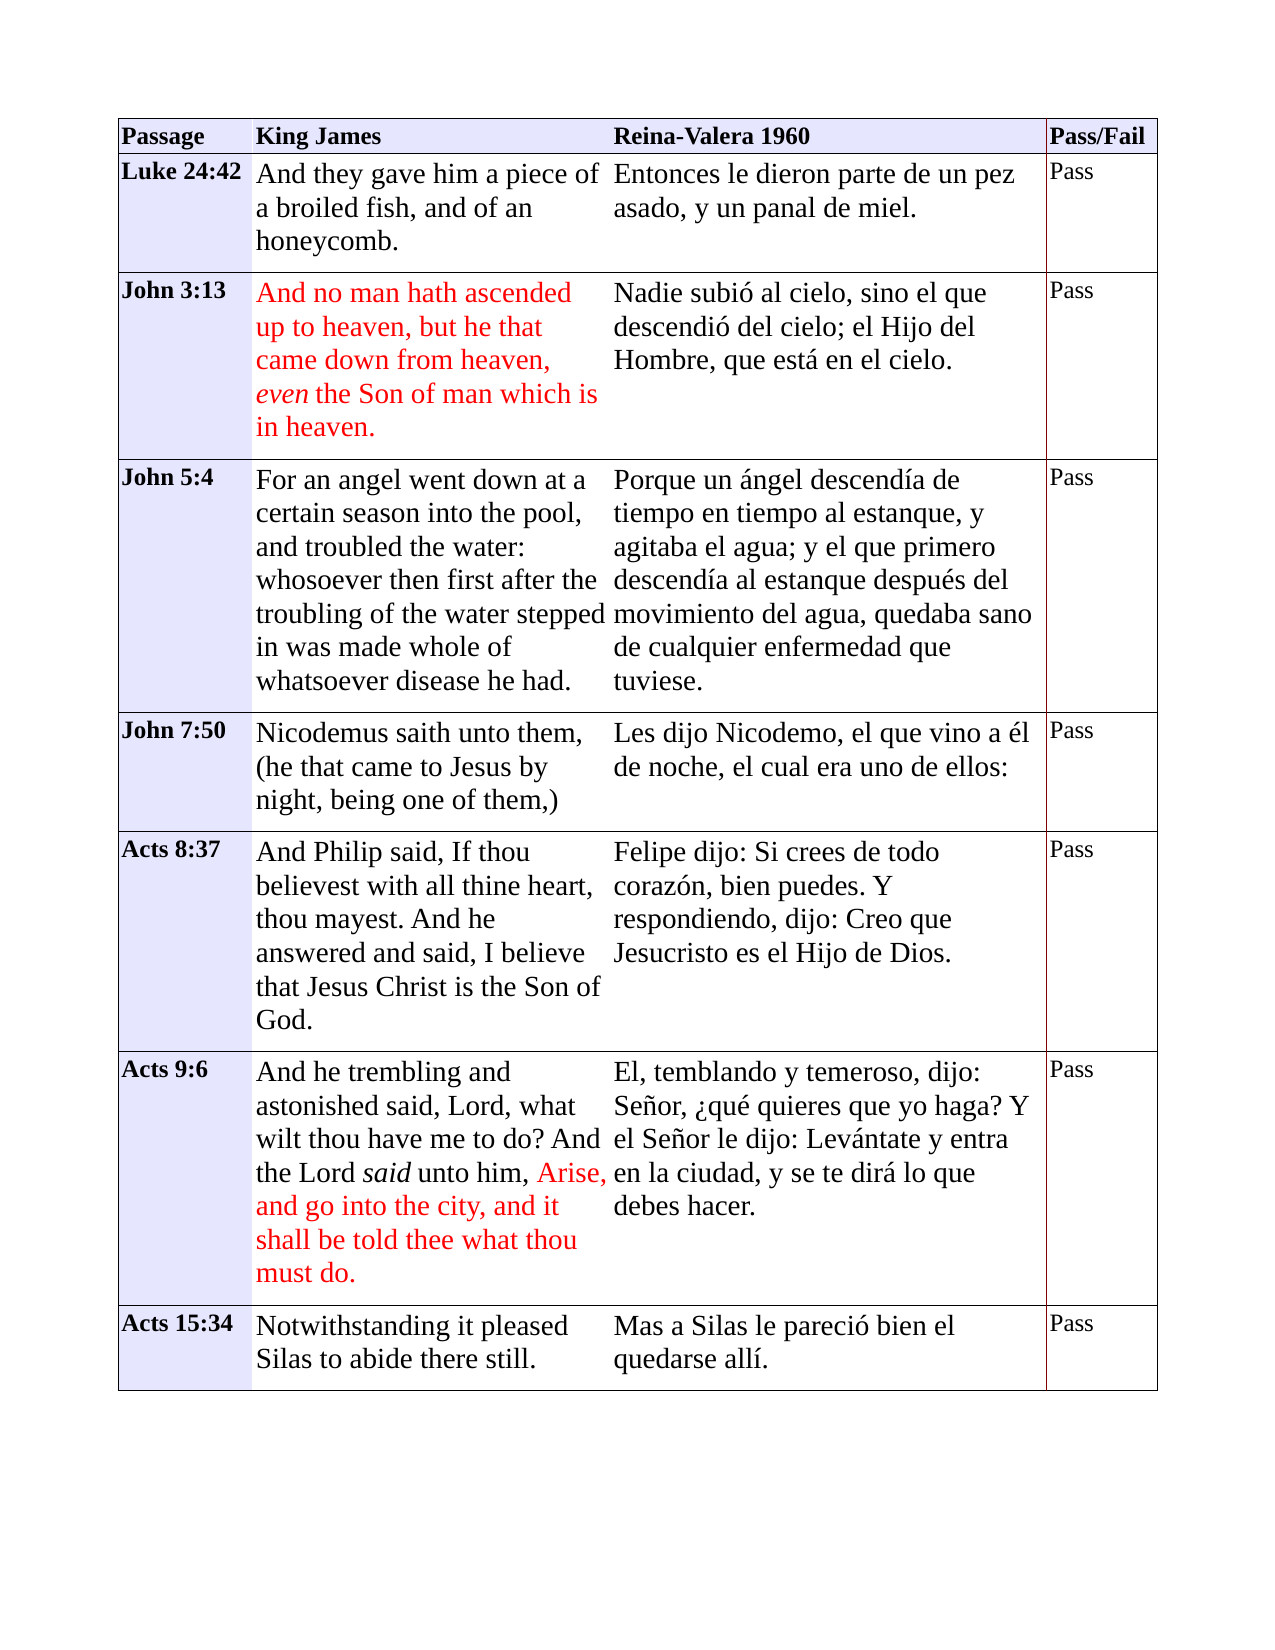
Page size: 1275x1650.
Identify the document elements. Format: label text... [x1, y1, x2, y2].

table_cell Pass [1047, 154, 1157, 272]
table_header Pass/Fail [1047, 119, 1157, 153]
table_cell Pass [1047, 713, 1157, 831]
table_cell Entonces le dieron parte de un pez asado, y un panal de miel. [610, 154, 1046, 272]
table_cell Nadie subió al cielo, sino el que descendió del cielo; el Hijo del Hombre, que está en el cielo. [610, 273, 1046, 459]
table_cell John 7:50 [119, 713, 252, 831]
table_cell And they gave him a piece of a broiled fish, and of an honeycomb. [253, 154, 610, 272]
table_cell Luke 24:42 [119, 154, 252, 272]
table_cell Felipe dijo: Si crees de todo corazón, bien puedes. Y respondiendo, dijo: Creo que Jesucristo es el Hijo de Dios. [610, 832, 1046, 1051]
table_header King James [253, 119, 610, 153]
table_cell Porque un ángel descendía de tiempo en tiempo al estanque, y agitaba el agua; y el que primero descendía al estanque después del movimiento del agua, quedaba sano de cualquier enfermedad que tuviese. [610, 460, 1046, 712]
table_cell El, temblando y temeroso, dijo: Señor, ¿qué quieres que yo haga? Y el Señor le dijo: Levántate y entra en la ciudad, y se te dirá lo que debes hacer. [610, 1052, 1046, 1305]
table_cell Pass [1047, 273, 1157, 459]
table_cell John 5:4 [119, 460, 252, 712]
table_cell Nicodemus saith unto them, (he that came to Jesus by night, being one of them,) [253, 713, 610, 831]
table_header Reina-Valera 1960 [610, 119, 1046, 153]
table_cell And Philip said, If thou believest with all thine heart, thou mayest. And he answered and said, I believe that Jesus Christ is the Son of God. [253, 832, 610, 1051]
table_cell Pass [1047, 460, 1157, 712]
table_cell Acts 9:6 [119, 1052, 252, 1305]
table_cell Acts 15:34 [119, 1306, 252, 1390]
table_cell And he trembling and astonished said, Lord, what wilt thou have me to do? And the Lord said unto him, Arise, and go into the city, and it shall be told thee what thou must do. [253, 1052, 610, 1305]
table_cell Pass [1047, 832, 1157, 1051]
table_header Passage [119, 119, 252, 153]
table_cell Notwithstanding it pleased Silas to abide there still. [253, 1306, 610, 1390]
table_cell And no man hath ascended up to heaven, but he that came down from heaven, even the Son of man which is in heaven. [253, 273, 610, 459]
table_cell Mas a Silas le pareció bien el quedarse allí. [610, 1306, 1046, 1390]
table_cell John 3:13 [119, 273, 252, 459]
table_cell Acts 8:37 [119, 832, 252, 1051]
table_cell Les dijo Nicodemo, el que vino a él de noche, el cual era uno de ellos: [610, 713, 1046, 831]
table_cell Pass [1047, 1306, 1157, 1390]
table_cell Pass [1047, 1052, 1157, 1305]
table_cell For an angel went down at a certain season into the pool, and troubled the water: whosoever then first after the troubling of the water stepped in was made whole of whatsoever disease he had. [253, 460, 610, 712]
